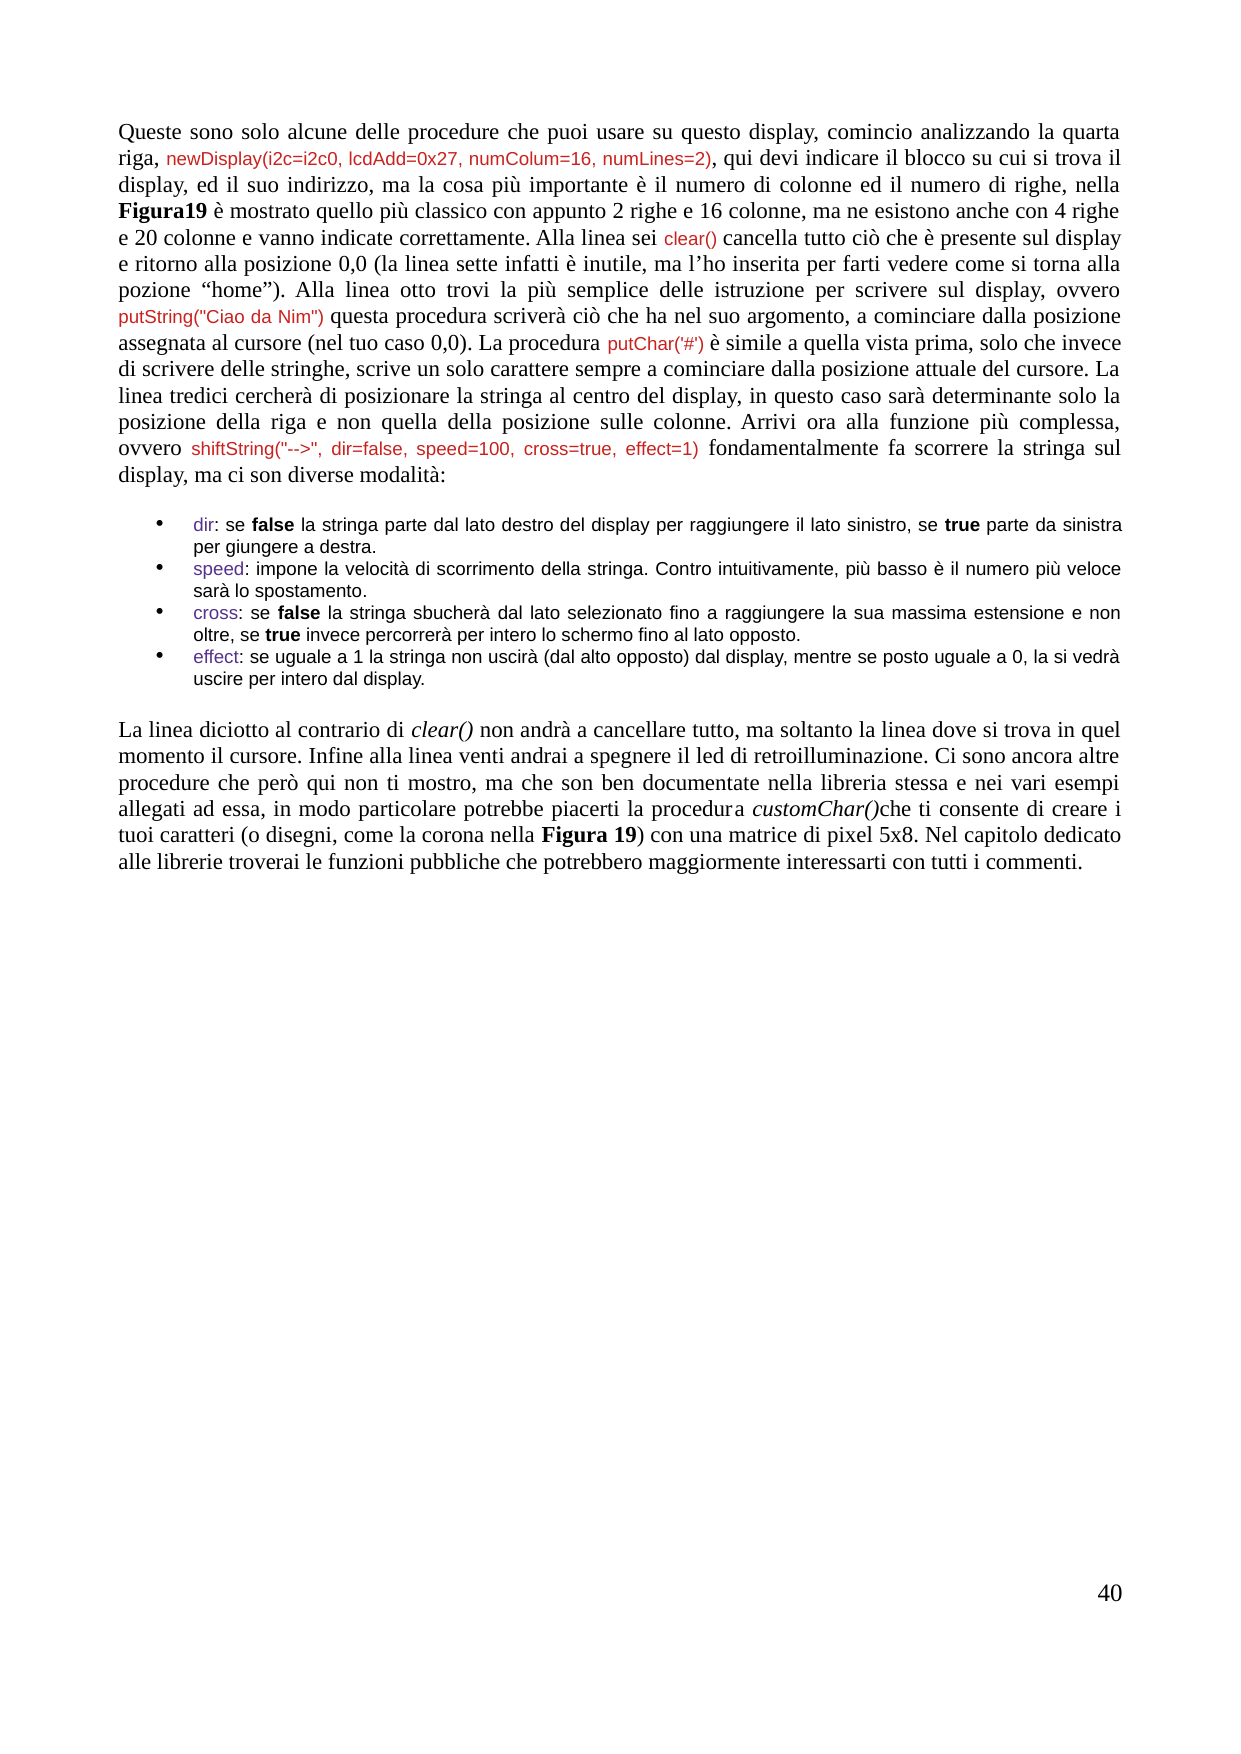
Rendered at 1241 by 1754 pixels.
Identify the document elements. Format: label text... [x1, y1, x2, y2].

list effect: se uguale a 1 la stringa non uscirà (dal alto opposto) dal display, mentre se posto uguale a 0, la si vedrà uscire per intero dal display. [156, 646, 1122, 690]
list speed: impone la velocità di scorrimento della stringa. Contro intuitivamente, più basso è il numero più veloce sarà lo spostamento. [156, 557, 1122, 602]
list cross: se false la stringa sbucherà dal lato selezionato fino a raggiungere la sua massima estensione e non oltre, se true invece percorrerà per intero lo schermo fino al lato opposto. [156, 602, 1122, 646]
text La linea diciotto al contrario di clear() non andrà a cancellare tutto, ma soltanto la linea dove si trova in quel momento il cursore. Infine alla linea venti andrai a spegnere il led di retroilluminazione. Ci sono ancora altre procedure che però qui non ti mostro, ma che son ben documentate nella libreria stessa e nei vari esempi allegati ad essa, in modo particolare potrebbe piacerti la procedura customChar()che ti consente di creare i tuoi caratteri (o disegni, come la corona nella Figura 19) con una matrice di pixel 5x8. Nel capitolo dedicato alle librerie troverai le funzioni pubbliche che potrebbero maggiormente interessarti con tutti i commenti. [118, 716, 1122, 874]
list dir: se false la stringa parte dal lato destro del display per raggiungere il lato sinistro, se true parte da sinistra per giungere a destra. [156, 513, 1122, 557]
text Queste sono solo alcune delle procedure che puoi usare su questo display, comincio analizzando la quarta riga, newDisplay(i2c=i2c0, lcdAdd=0x27, numColum=16, numLines=2), qui devi indicare il blocco su cui si trova il display, ed il suo indirizzo, ma la cosa più importante è il numero di colonne ed il numero di righe, nella Figura19 è mostrato quello più classico con appunto 2 righe e 16 colonne, ma ne esistono anche con 4 righe e 20 colonne e vanno indicate correttamente. Alla linea sei clear() cancella tutto ciò che è presente sul display e ritorno alla posizione 0,0 (la linea sette infatti è inutile, ma l’ho inserita per farti vedere come si torna alla pozione “home”). Alla linea otto trovi la più semplice delle istruzione per scrivere sul display, ovvero putString("Ciao da Nim") questa procedura scriverà ciò che ha nel suo argomento, a cominciare dalla posizione assegnata al cursore (nel tuo caso 0,0). La procedura putChar('#') è simile a quella vista prima, solo che invece di scrivere delle stringhe, scrive un solo carattere sempre a cominciare dalla posizione attuale del cursore. La linea tredici cercherà di posizionare la stringa al centro del display, in questo caso sarà determinante solo la posizione della riga e non quella della posizione sulle colonne. Arrivi ora alla funzione più complessa, ovvero shiftString("-->", dir=false, speed=100, cross=true, effect=1) fondamentalmente fa scorrere la stringa sul display, ma ci son diverse modalità: [118, 118, 1122, 487]
